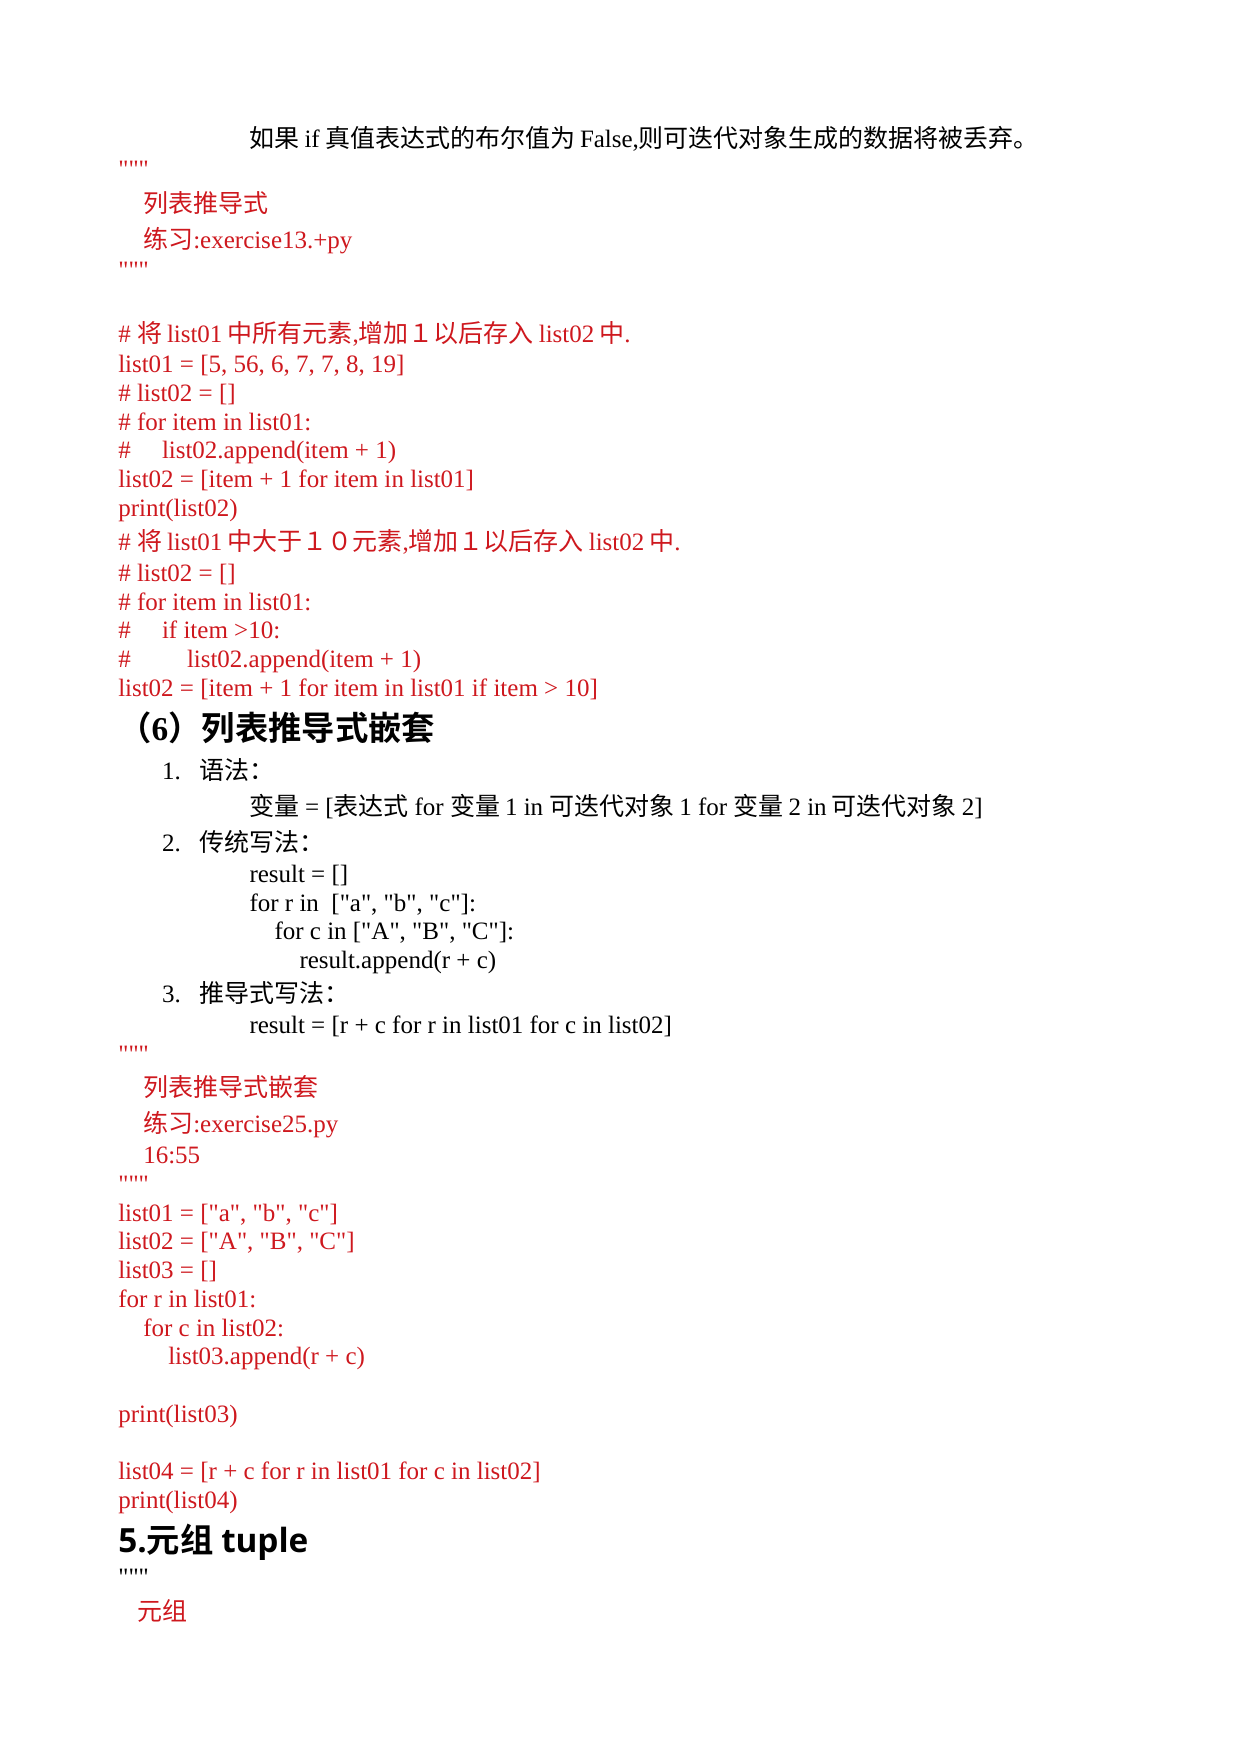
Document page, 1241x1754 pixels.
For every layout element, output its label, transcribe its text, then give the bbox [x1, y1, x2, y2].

text list02 = [item + 1 for item in list01] [118, 464, 1122, 493]
text 练习:exercise25.py [118, 1104, 1122, 1140]
text """ [118, 1169, 1122, 1198]
text # if item >10: [118, 616, 1122, 644]
text # list02.append(item + 1) [118, 436, 1122, 464]
text # for item in list01: [118, 407, 1122, 436]
text result.append(r + c) [243, 945, 1122, 974]
text list01 = [5, 56, 6, 7, 7, 8, 19] [118, 349, 1122, 378]
text print(list03) [118, 1399, 1122, 1428]
text result = [] [243, 859, 1122, 888]
text list04 = [r + c for r in list01 for c in list02] [118, 1456, 1122, 1485]
text （6）列表推导式嵌套 [118, 702, 1122, 750]
text """ [118, 1562, 1122, 1591]
text 练习:exercise13.+py [118, 219, 1122, 256]
text # for item in list01: [118, 587, 1122, 616]
text # list02 = [] [118, 378, 1122, 407]
text # list02.append(item + 1) [118, 644, 1122, 673]
text result = [r + c for r in list01 for c in list02] [243, 1010, 1122, 1039]
text 5.元组 tuple [118, 1514, 1122, 1562]
text list01 = ["a", "b", "c"] [118, 1198, 1122, 1226]
text list03 = [] [118, 1255, 1122, 1284]
text print(list04) [118, 1485, 1122, 1514]
text # 将list01中大于１０元素,增加１以后存入list02中. [118, 522, 1122, 558]
text for c in list02: [118, 1313, 1122, 1341]
text """ [118, 256, 1122, 284]
text list02 = ["A", "B", "C"] [118, 1226, 1122, 1255]
text 变量 = [表达式 for 变量1 in 可迭代对象1 for 变量2 in可迭代对象2] [243, 786, 1122, 823]
text list02 = [item + 1 for item in list01 if item > 10] [118, 673, 1122, 702]
text for c in ["A", "B", "C"]: [243, 916, 1122, 945]
text list03.append(r + c) [118, 1341, 1122, 1370]
text for r in ["a", "b", "c"]: [243, 888, 1122, 916]
list 传统写法： [162, 823, 1122, 859]
text 16:55 [118, 1140, 1122, 1169]
text # list02 = [] [118, 558, 1122, 587]
text 元组 [118, 1591, 1122, 1627]
text """ [118, 1039, 1122, 1068]
text # 将list01中所有元素,增加１以后存入list02中. [118, 313, 1122, 349]
text 列表推导式 [118, 183, 1122, 219]
text 列表推导式嵌套 [118, 1068, 1122, 1104]
list 推导式写法： [162, 974, 1122, 1010]
list 语法： [162, 750, 1122, 786]
text 如果if真值表达式的布尔值为False,则可迭代对象生成的数据将被丢弃。 [243, 118, 1122, 154]
text print(list02) [118, 493, 1122, 522]
text """ [118, 154, 1122, 183]
text for r in list01: [118, 1284, 1122, 1313]
